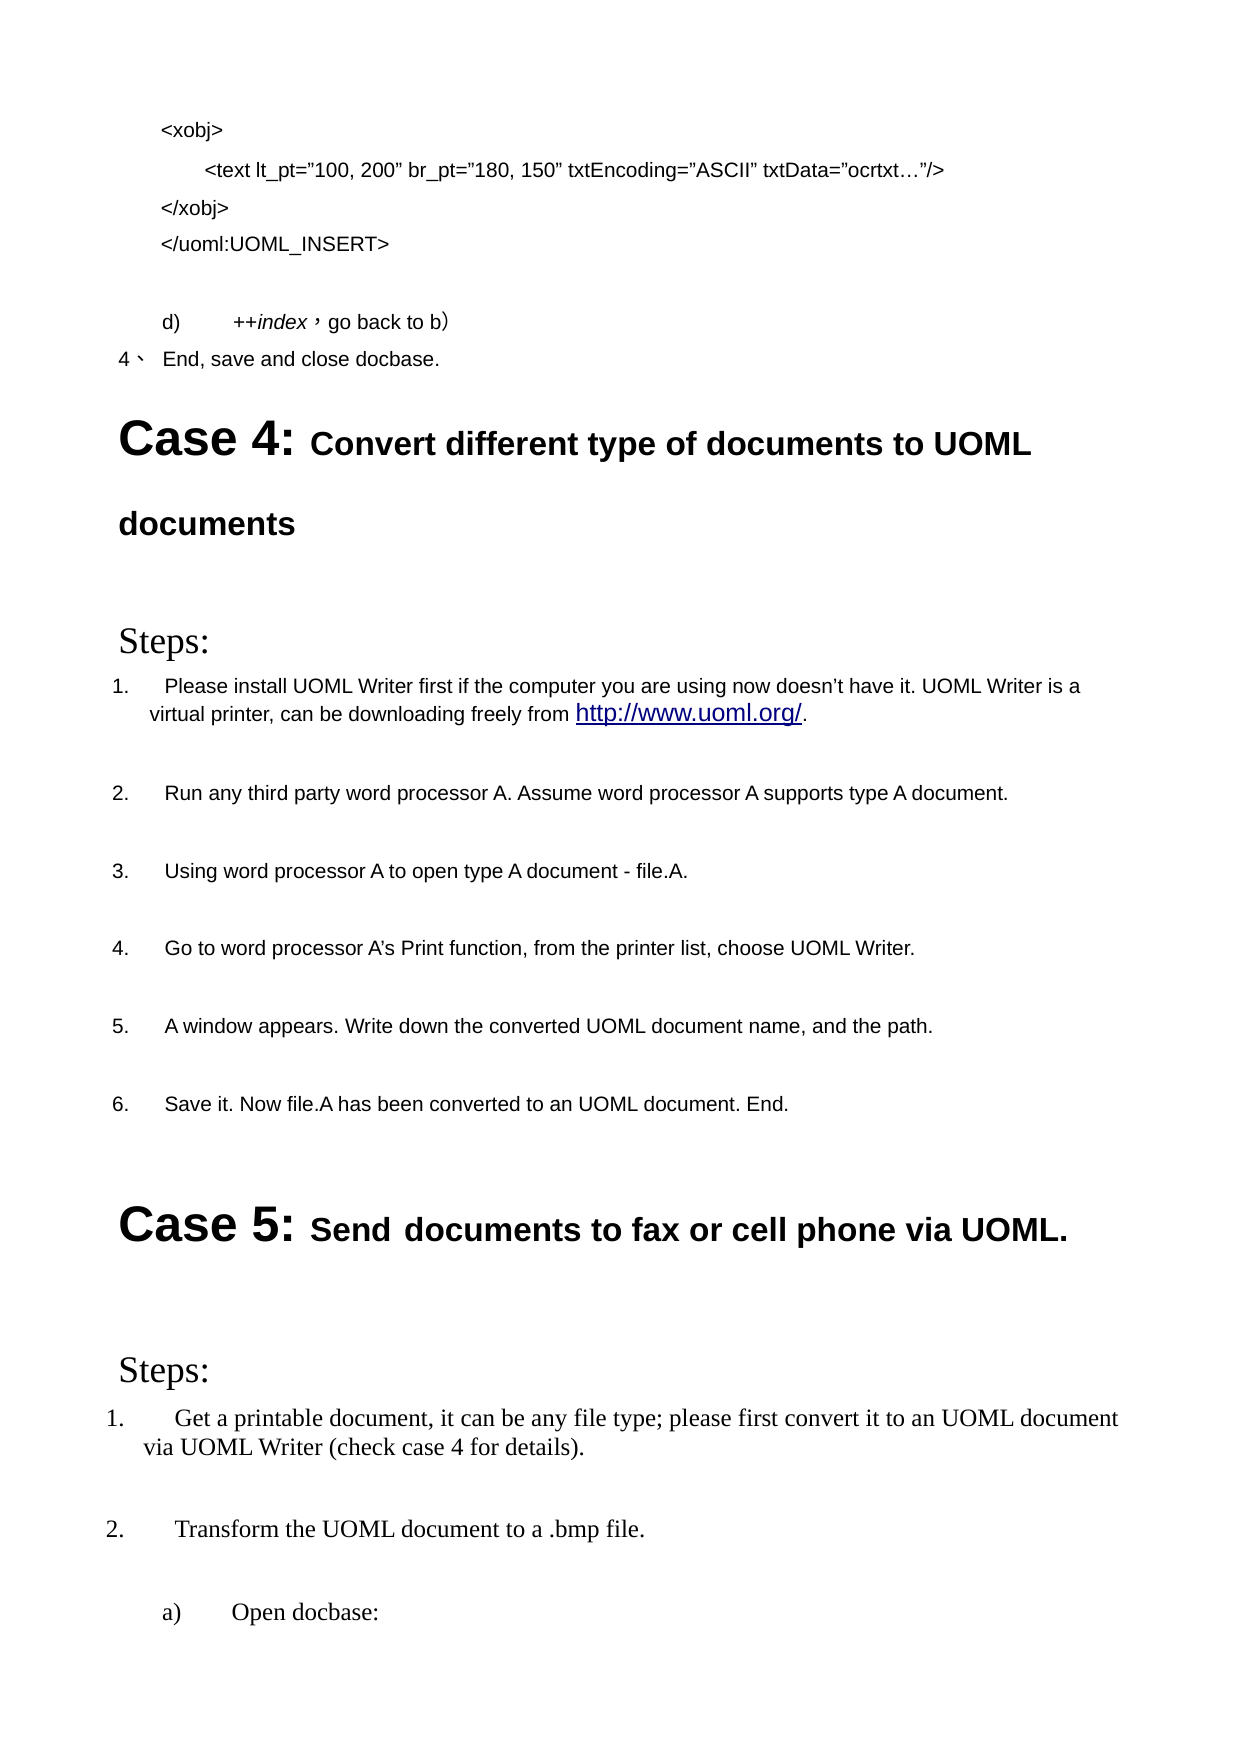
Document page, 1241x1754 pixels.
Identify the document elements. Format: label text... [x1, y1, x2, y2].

text 4、 End, save and close docbase. [118, 347, 1122, 371]
subtitle Steps: [118, 619, 1122, 662]
text 2. Run any third party word processor A. Assume word processor A supports type A document. [112, 781, 1122, 805]
subtitle Case 4: Convert different type of documents to UOML documents [118, 408, 1122, 543]
subtitle Steps: [118, 1347, 1122, 1391]
text 1. Get a printable document, it can be any file type; please first convert it to an UOML document via UOML Writer (check case 4 for details). [106, 1403, 1122, 1461]
text 4. Go to word processor A’s Print function, from the printer list, choose UOML Writer. [112, 936, 1122, 960]
text <xobj> [118, 118, 1122, 142]
text <text lt_pt=”100, 200” br_pt=”180, 150” txtEncoding=”ASCII” txtData=”ocrtxt…”/> [118, 154, 1122, 183]
subtitle Case 5: Send documents to fax or cell phone via UOML. [118, 1194, 1122, 1252]
text 5. A window appears. Write down the converted UOML document name, and the path. [112, 1014, 1122, 1038]
text </uoml:UOML_INSERT> [118, 232, 1122, 256]
text 2. Transform the UOML document to a .bmp file. [106, 1514, 1122, 1543]
text 3. Using word processor A to open type A document - file.A. [112, 858, 1122, 882]
text 6. Save it. Now file.A has been converted to an UOML document. End. [112, 1092, 1122, 1116]
text a) Open docbase: [162, 1597, 1122, 1626]
text 1. Please install UOML Writer first if the computer you are using now doesn’t have it. UOML Writer is a virtual printer, can be downloading freely from http://www.uoml.org/. [112, 674, 1122, 727]
text </xobj> [118, 196, 1122, 220]
text d) ++index，go back to b） [162, 310, 1122, 334]
